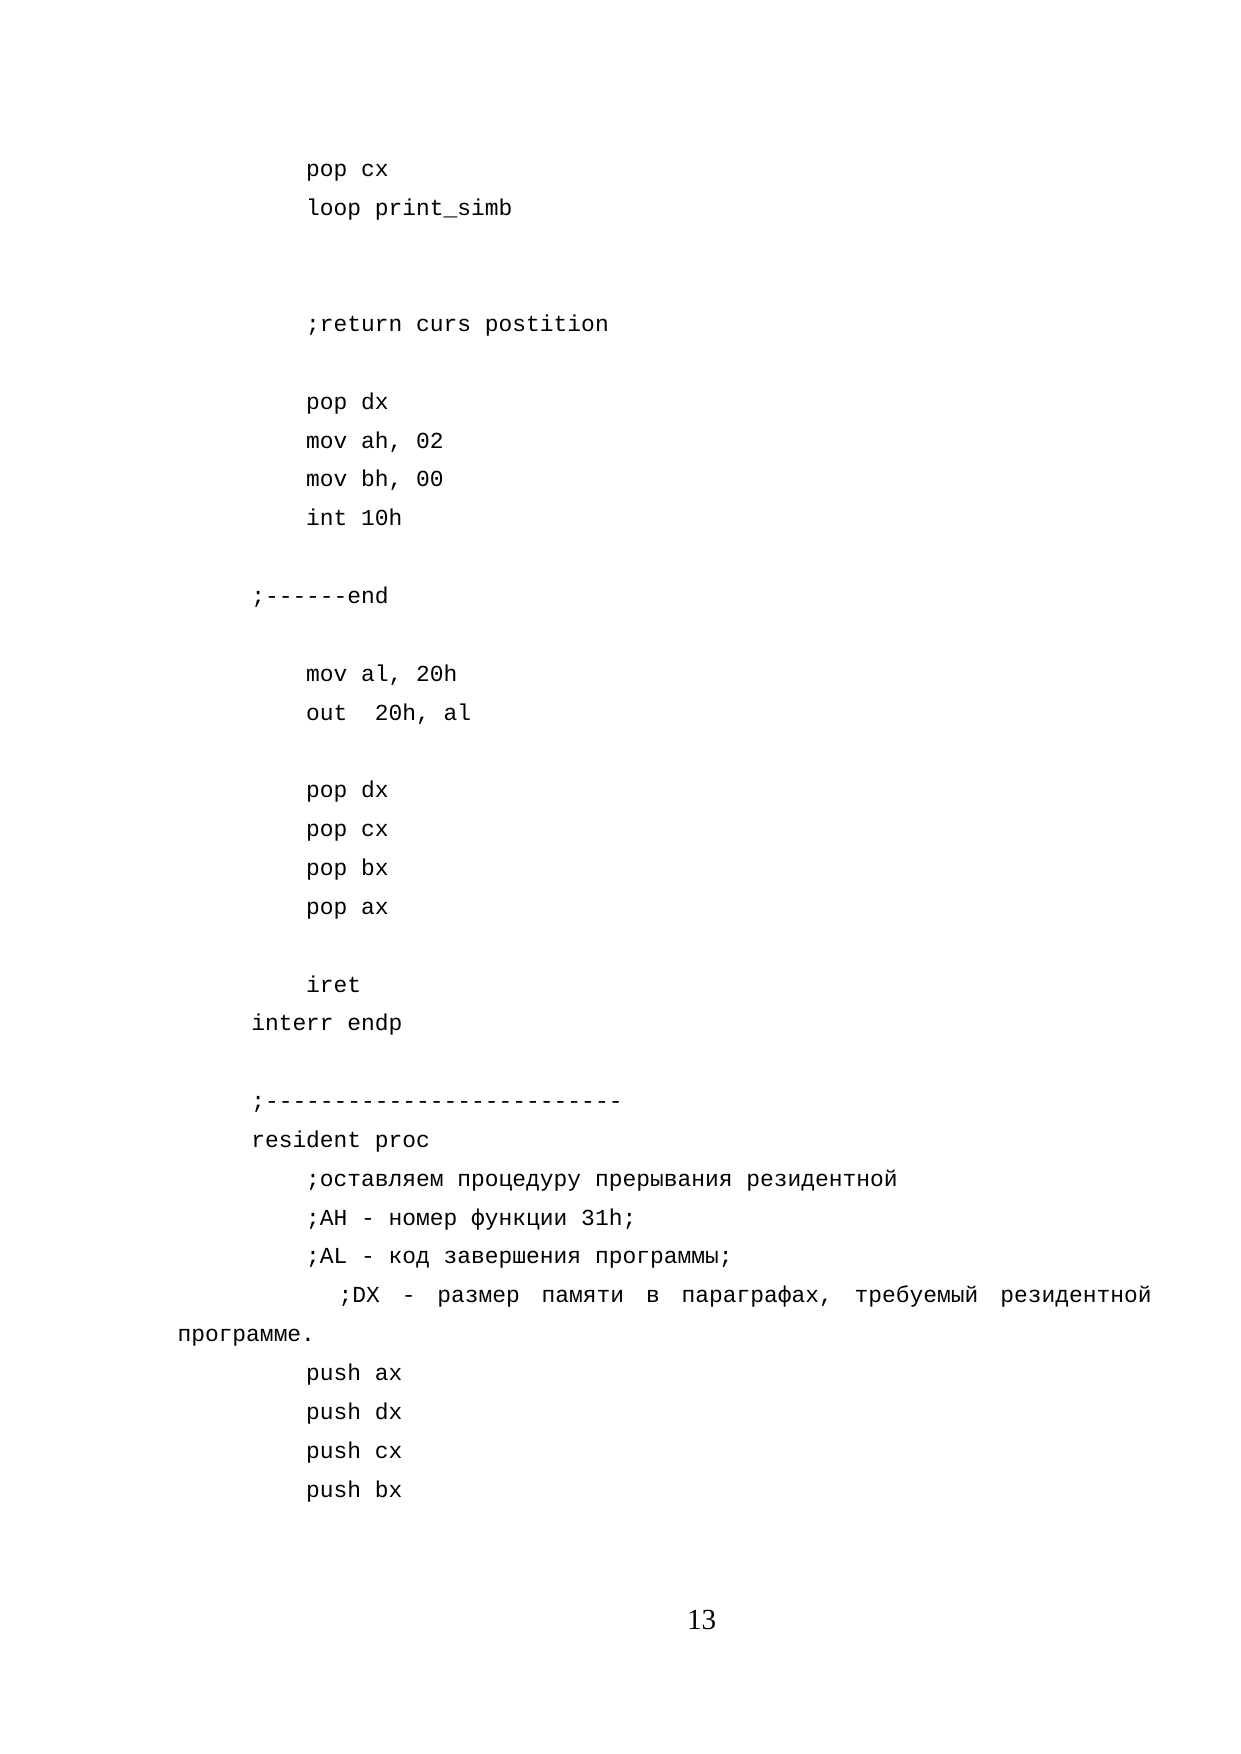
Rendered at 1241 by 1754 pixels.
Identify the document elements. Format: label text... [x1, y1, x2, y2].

text mov al, 20h [177, 662, 1152, 688]
text pop ax [177, 895, 1152, 921]
text out 20h, al [177, 701, 1152, 727]
text push dx [177, 1400, 1152, 1426]
text loop print_simb [177, 196, 1152, 222]
text iret [177, 973, 1152, 999]
text ;оставляем процедуру прерывания резидентной [177, 1167, 1152, 1193]
text resident proc [177, 1128, 1152, 1154]
text push bx [177, 1478, 1152, 1504]
text push cx [177, 1439, 1152, 1465]
text push ax [177, 1361, 1152, 1387]
text pop dx [177, 779, 1152, 804]
text ;AL - код завершения программы; [177, 1245, 1152, 1271]
text int 10h [177, 507, 1152, 533]
text pop cx [177, 817, 1152, 843]
text ;return curs postition [177, 312, 1152, 338]
text interr endp [177, 1012, 1152, 1038]
text pop bx [177, 856, 1152, 882]
text pop dx [177, 390, 1152, 416]
text pop cx [177, 157, 1152, 183]
text mov ah, 02 [177, 429, 1152, 455]
text ;AH - номер функции 31h; [177, 1206, 1152, 1232]
text ;DX - размер памяти в параграфах, требуемый резидентной программе. [177, 1284, 1152, 1348]
text ;------end [177, 584, 1152, 610]
text mov bh, 00 [177, 468, 1152, 494]
text ;-------------------------- [177, 1089, 1152, 1115]
